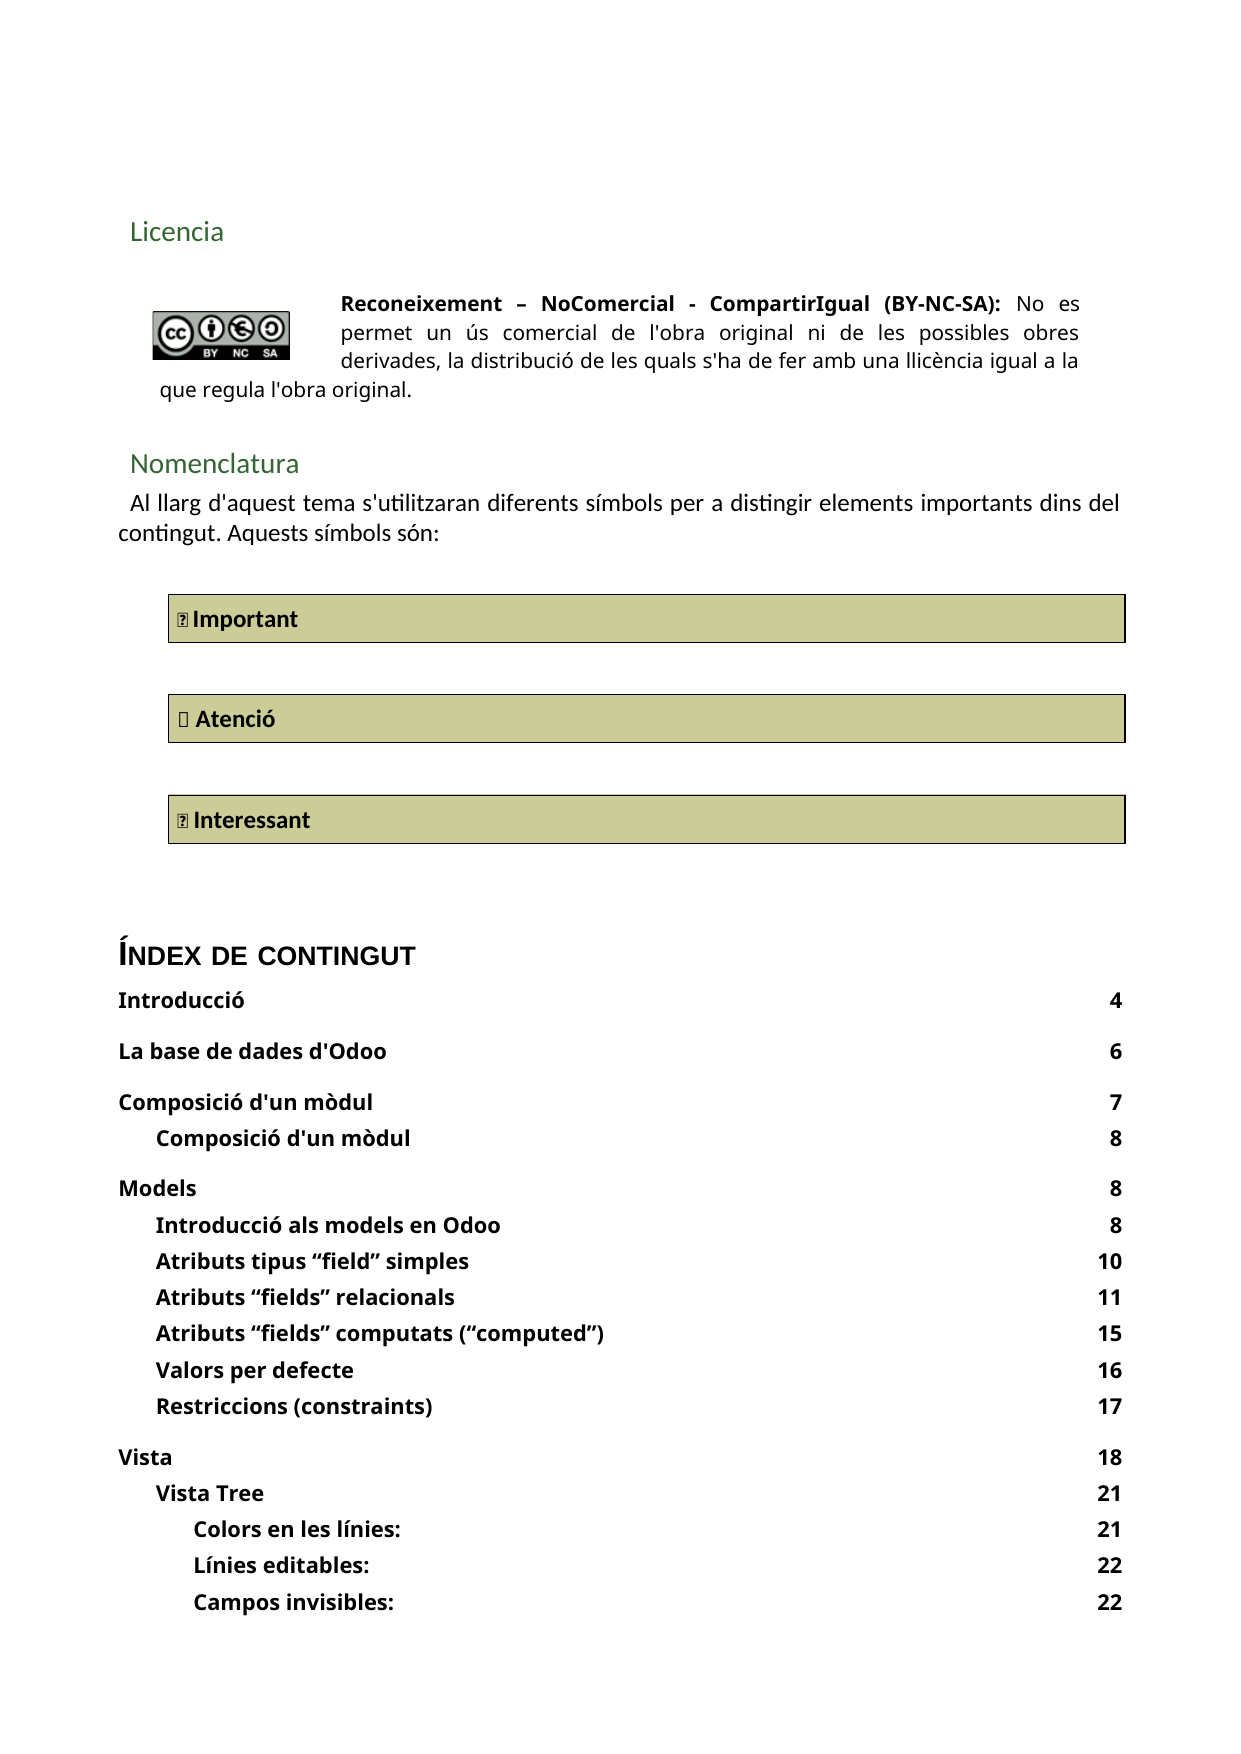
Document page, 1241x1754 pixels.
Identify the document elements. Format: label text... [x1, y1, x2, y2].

text Atributs “fields” relacionals 11 [156, 1282, 1122, 1312]
text La base de dades d'Odoo 6 [118, 1036, 1122, 1066]
text Vista Tree 21 [156, 1478, 1122, 1507]
text Composició d'un mòdul 8 [156, 1123, 1122, 1152]
text Nomenclatura [118, 445, 1122, 480]
text 📖 Important [169, 595, 1124, 642]
text Restriccions (constraints) 17 [156, 1391, 1122, 1421]
text Reconeixement – NoComercial - CompartirIgual (BY-NC-SA): No es permet un ús comercial de l'obra original ni de les possibles obres derivades, la distribució de les quals s'ha de fer amb una llicència igual a la que regula l'obra original. [159, 289, 1080, 403]
text Models 8 [118, 1173, 1122, 1203]
picture [152, 311, 290, 360]
text Composició d'un mòdul 7 [118, 1086, 1122, 1116]
text Introducció als models en Odoo 8 [156, 1209, 1122, 1239]
text Introducció 4 [118, 985, 1122, 1015]
text Línies editables: 22 [193, 1550, 1122, 1580]
text Licencia [118, 213, 1122, 248]
text Índex de contingut [118, 934, 1122, 973]
text Al llarg d'aquest tema s'utilitzaran diferents símbols per a distingir elements importants dins del contingut. Aquests símbols són: [118, 487, 1122, 548]
text Vista 18 [118, 1441, 1122, 1471]
text Campos invisibles: 22 [193, 1586, 1122, 1616]
text Atributs “fields” computats (“computed”) 15 [156, 1318, 1122, 1348]
text Colors en les línies: 21 [193, 1514, 1122, 1544]
text 💬 Interessant [169, 796, 1124, 843]
text ❕ Atenció [169, 695, 1124, 742]
text Valors per defecte 16 [156, 1354, 1122, 1384]
text Atributs tipus “field” simples 10 [156, 1246, 1122, 1276]
